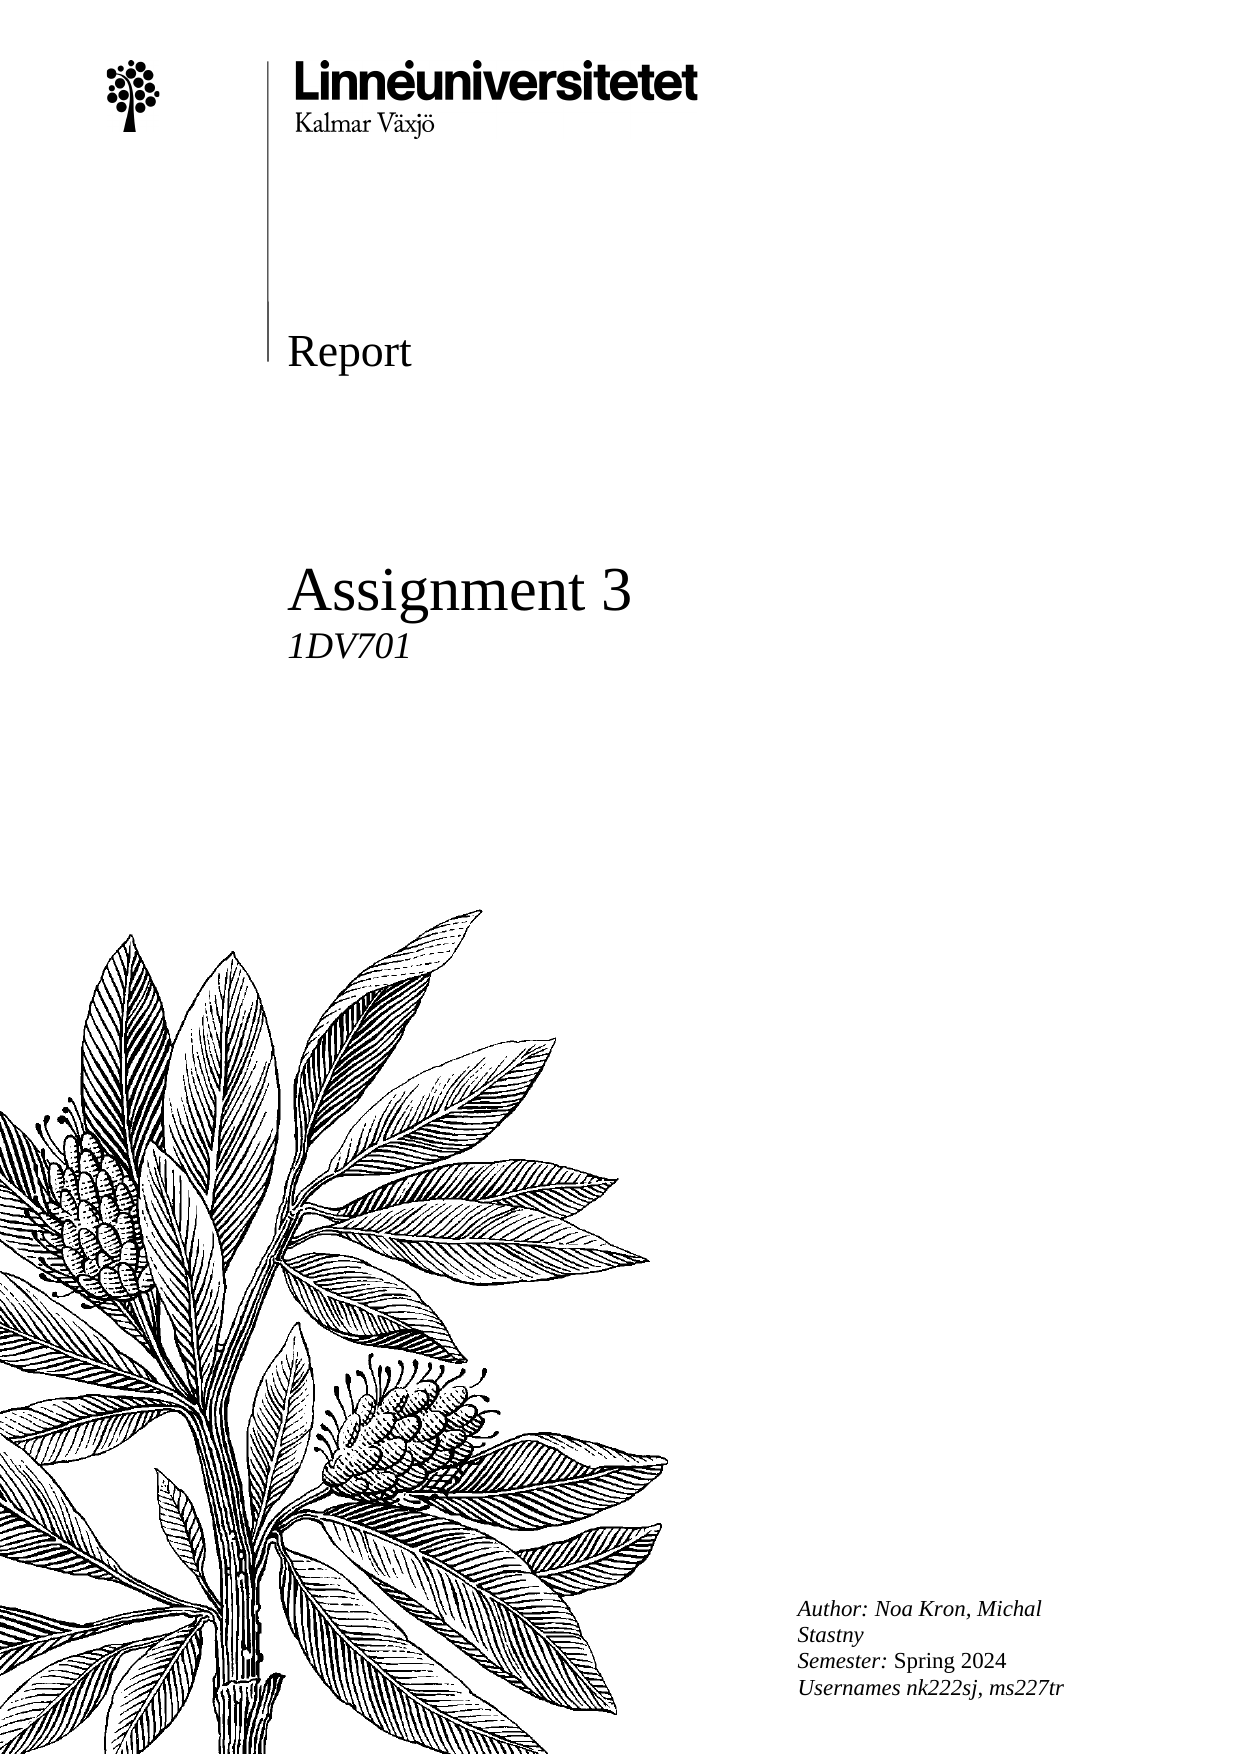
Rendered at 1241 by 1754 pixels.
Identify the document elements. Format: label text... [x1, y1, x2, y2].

picture [106, 60, 160, 132]
table_header Report [276, 323, 1079, 552]
picture [0, 907, 672, 1754]
table_header Author: Noa Kron, Michal Stastny Semester: Spring 2024 Usernames nk222sj, ms227tr [774, 1334, 1133, 1700]
text 1DV701 [287, 624, 1067, 667]
text Assignment 3 [287, 552, 1067, 624]
picture [295, 60, 698, 139]
